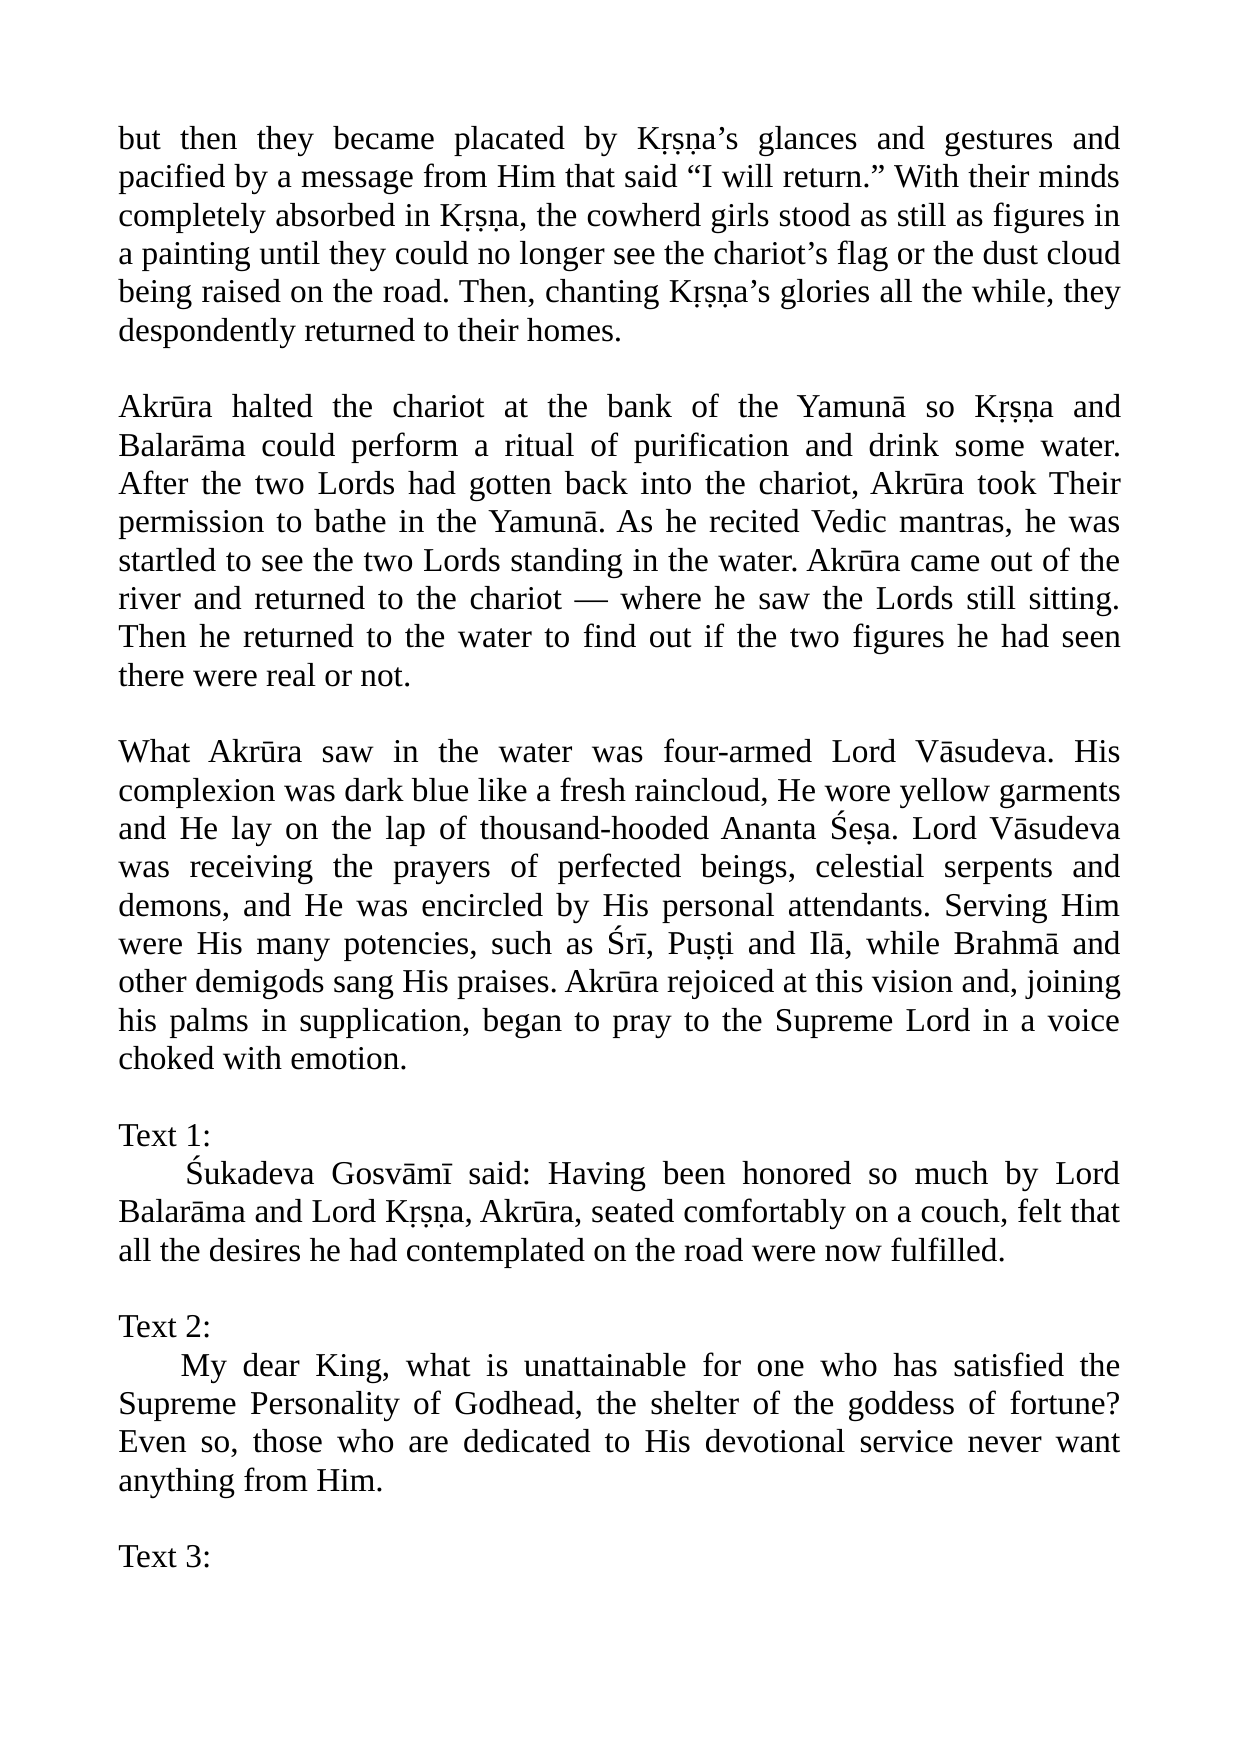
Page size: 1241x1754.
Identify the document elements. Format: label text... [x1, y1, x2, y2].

text Akrūra halted the chariot at the bank of the Yamunā so Kṛṣṇa and Balarāma could perform a ritual of purification and drink some water. After the two Lords had gotten back into the chariot, Akrūra took Their permission to bathe in the Yamunā. As he recited Vedic mantras, he was startled to see the two Lords standing in the water. Akrūra came out of the river and returned to the chariot — where he saw the Lords still sitting. Then he returned to the water to find out if the two figures he had seen there were real or not. [118, 386, 1122, 693]
text My dear King, what is unattainable for one who has satisfied the Supreme Personality of Godhead, the shelter of the goddess of fortune? Even so, those who are dedicated to His devotional service never want anything from Him. [118, 1345, 1122, 1498]
text What Akrūra saw in the water was four-armed Lord Vāsudeva. His complexion was dark blue like a fresh raincloud, He wore yellow garments and He lay on the lap of thousand-hooded Ananta Śeṣa. Lord Vāsudeva was receiving the prayers of perfected beings, celestial serpents and demons, and He was encircled by His personal attendants. Serving Him were His many potencies, such as Śrī, Puṣṭi and Ilā, while Brahmā and other demigods sang His praises. Akrūra rejoiced at this vision and, joining his palms in supplication, began to pray to the Supreme Lord in a voice choked with emotion. [118, 731, 1122, 1076]
text Text 1: [118, 1115, 1122, 1153]
text Text 2: [118, 1306, 1122, 1345]
text but then they became placated by Kṛṣṇa’s glances and gestures and pacified by a message from Him that said “I will return.” With their minds completely absorbed in Kṛṣṇa, the cowherd girls stood as still as figures in a painting until they could no longer see the chariot’s flag or the dust cloud being raised on the road. Then, chanting Kṛṣṇa’s glories all the while, they despondently returned to their homes. [118, 118, 1122, 348]
text Text 3: [118, 1536, 1122, 1575]
text Śukadeva Gosvāmī said: Having been honored so much by Lord Balarāma and Lord Kṛṣṇa, Akrūra, seated comfortably on a couch, felt that all the desires he had contemplated on the road were now fulfilled. [118, 1153, 1122, 1268]
